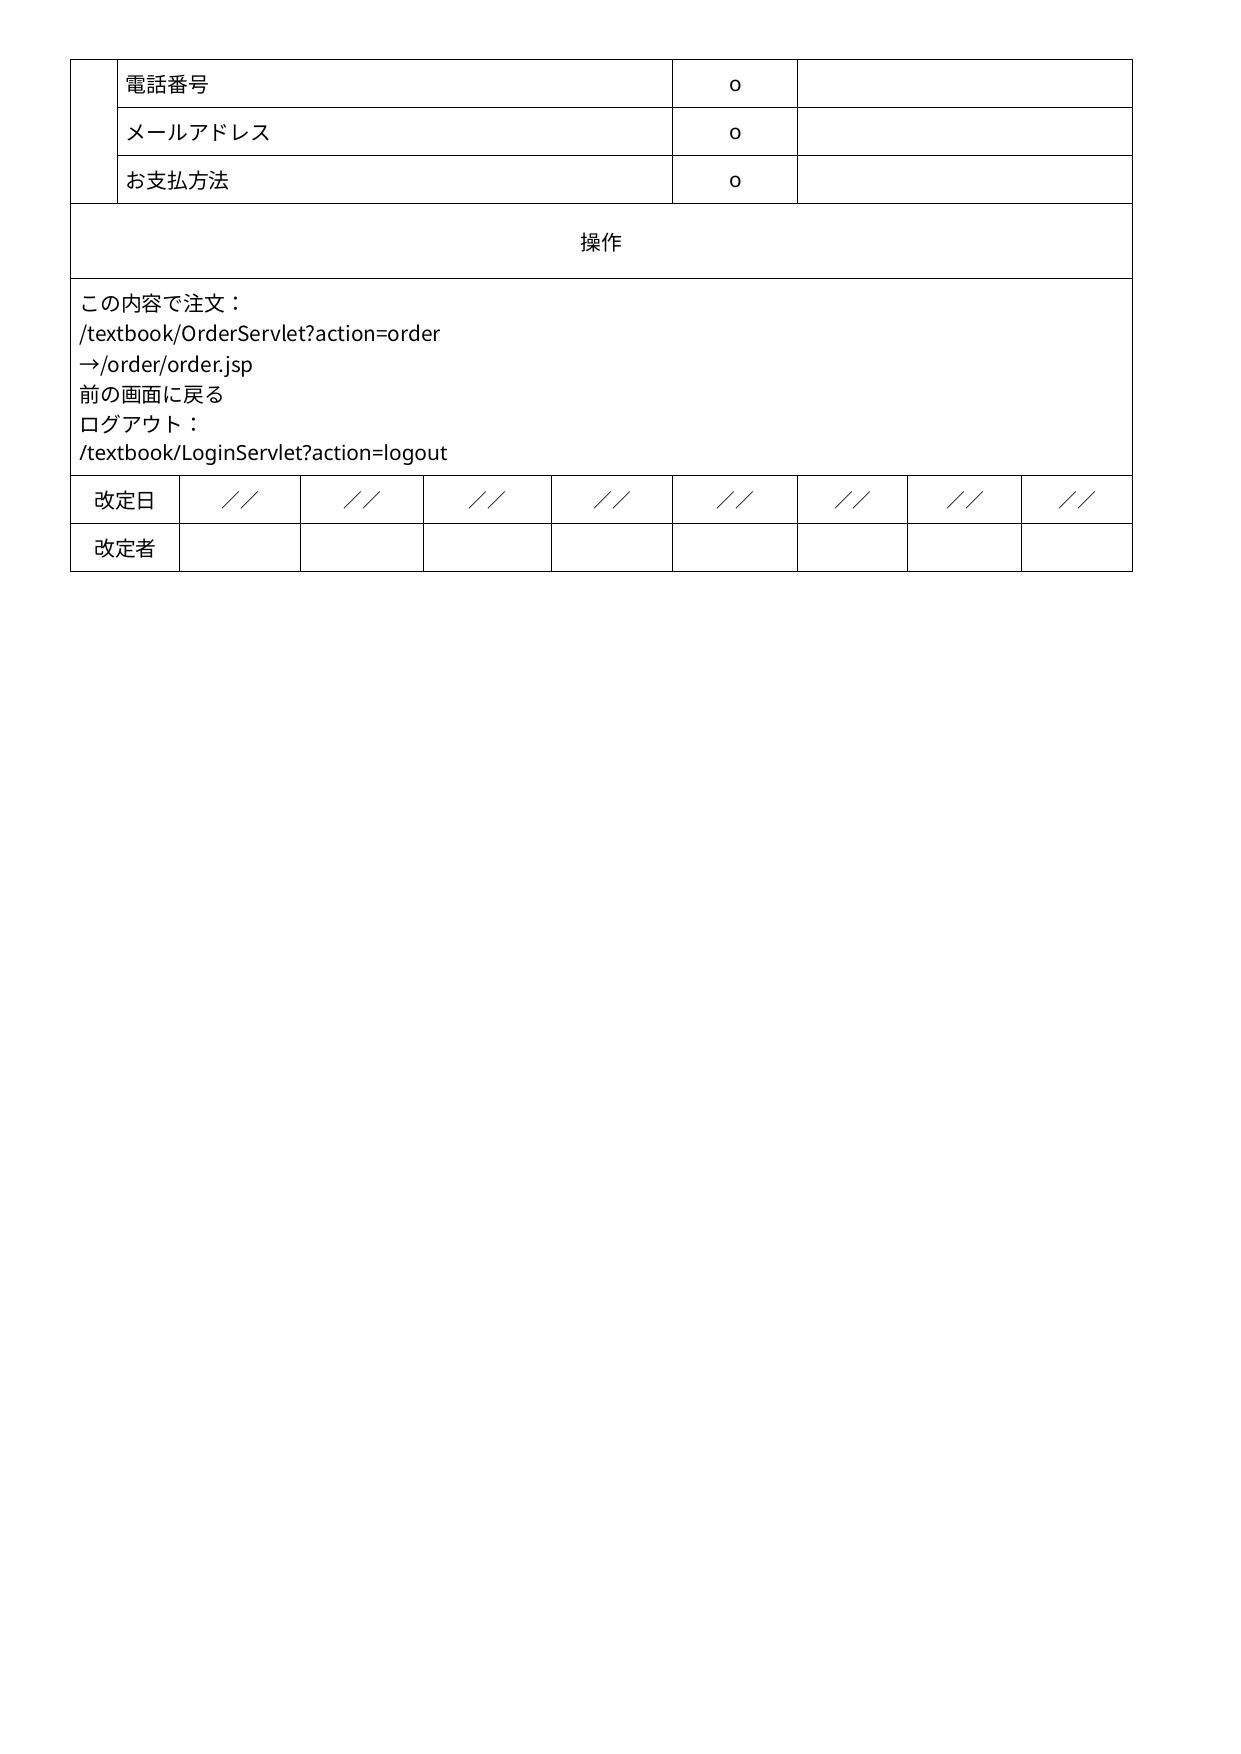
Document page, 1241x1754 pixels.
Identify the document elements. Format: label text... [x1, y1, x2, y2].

table_cell [798, 60, 1132, 107]
table_cell [673, 524, 797, 571]
table_cell ／／ [1022, 476, 1132, 523]
table_cell メールアドレス [118, 108, 672, 155]
table_cell [301, 524, 423, 571]
table_cell [908, 524, 1021, 571]
table_cell お支払方法 [118, 156, 672, 203]
table_cell 改定日 [71, 476, 179, 523]
table_cell o [673, 108, 797, 155]
table_cell [798, 524, 907, 571]
table_cell ／／ [798, 476, 907, 523]
table_cell [552, 524, 672, 571]
table_cell 電話番号 [118, 60, 672, 107]
table_cell 改定者 [71, 524, 179, 571]
table_cell ／／ [301, 476, 423, 523]
table_cell ／／ [673, 476, 797, 523]
table_cell この内容で注文： /textbook/OrderServlet?action=order →/order/order.jsp 前の画面に戻る ログアウト： /textbook/LoginServlet?action=logout [71, 279, 1132, 475]
table_cell [798, 156, 1132, 203]
table_cell [1022, 524, 1132, 571]
table_cell [424, 524, 551, 571]
table_cell [180, 524, 300, 571]
table_cell ／／ [180, 476, 300, 523]
table_cell [798, 108, 1132, 155]
table_cell o [673, 156, 797, 203]
table_cell ／／ [552, 476, 672, 523]
table_cell 操作 [71, 204, 1132, 278]
table_cell ／／ [908, 476, 1021, 523]
table_cell o [673, 60, 797, 107]
table_cell ／／ [424, 476, 551, 523]
